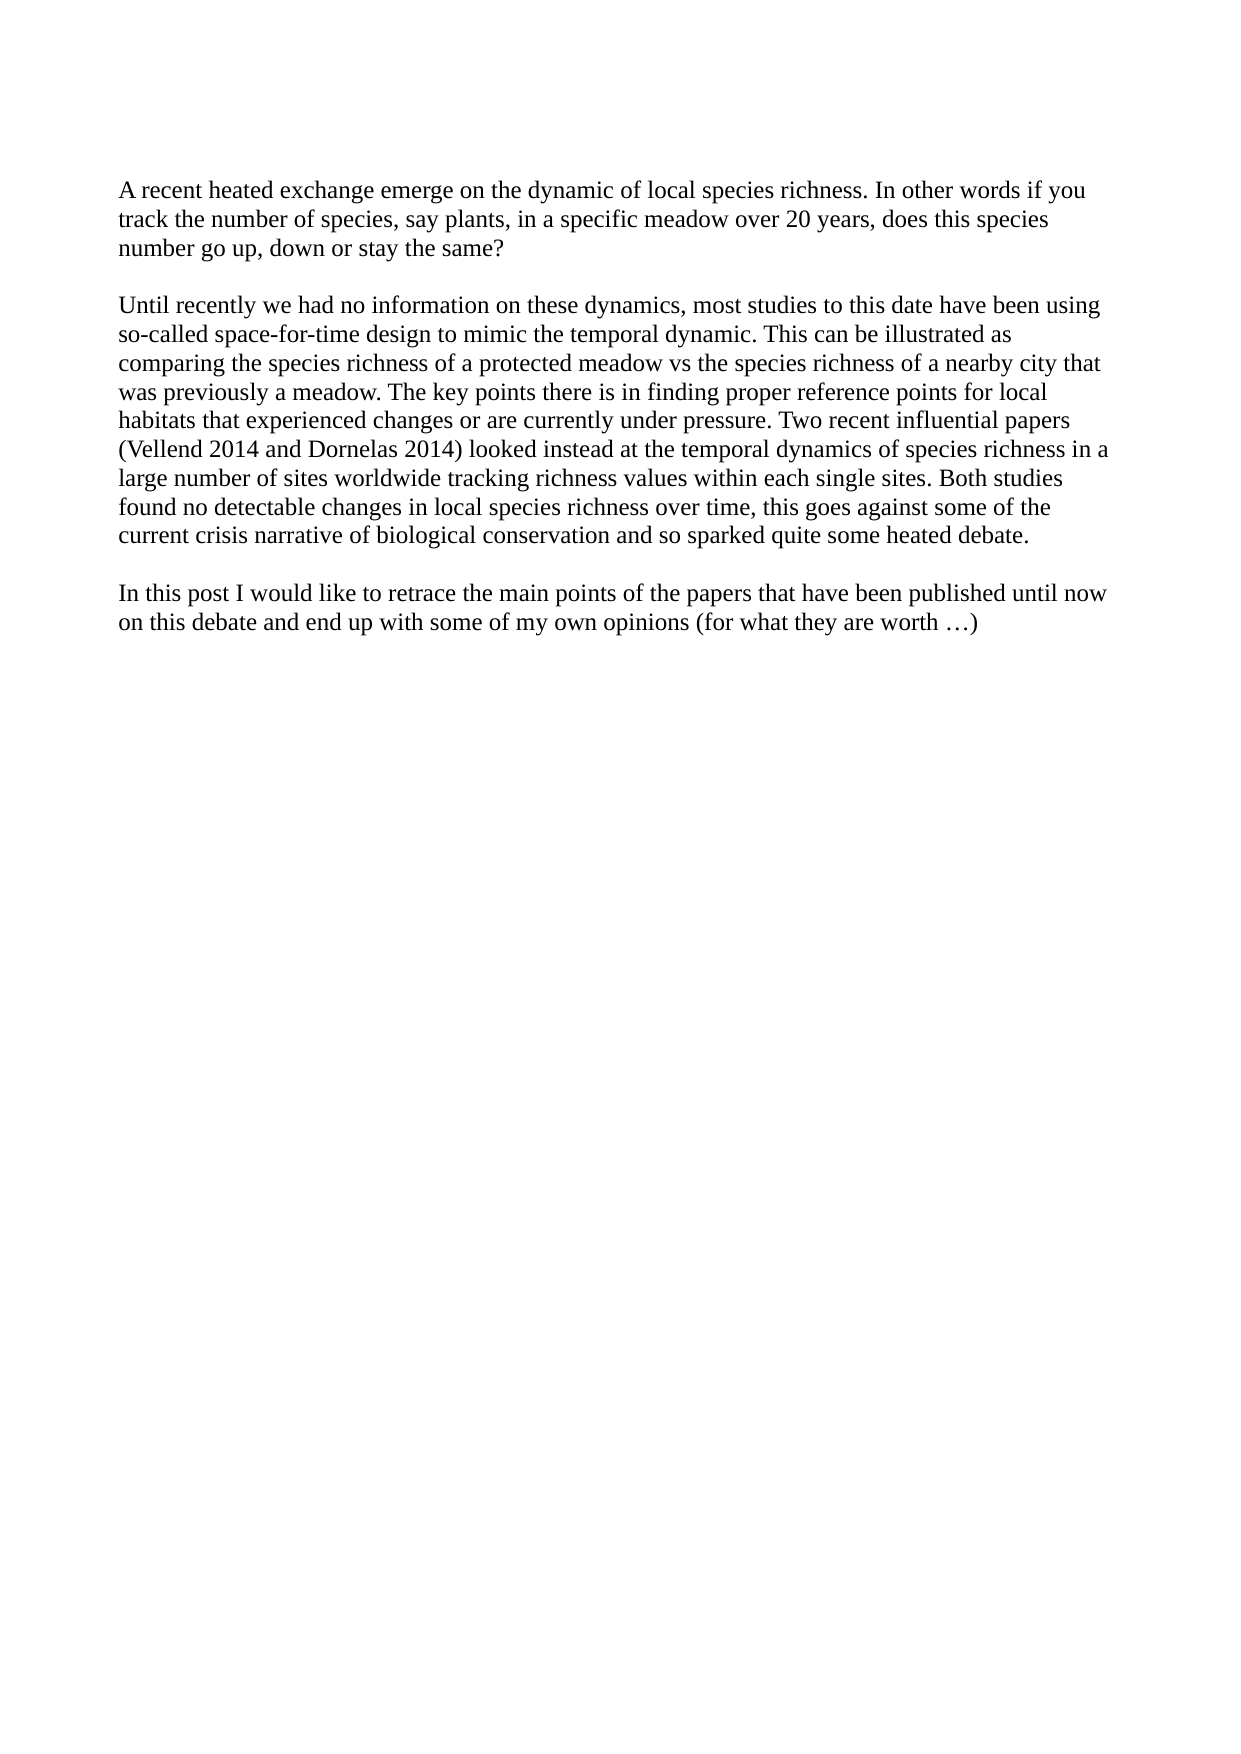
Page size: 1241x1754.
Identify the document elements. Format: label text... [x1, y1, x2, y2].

text In this post I would like to retrace the main points of the papers that have been published until now on this debate and end up with some of my own opinions (for what they are worth …) [118, 578, 1122, 636]
text Until recently we had no information on these dynamics, most studies to this date have been using so-called space-for-time design to mimic the temporal dynamic. This can be illustrated as comparing the species richness of a protected meadow vs the species richness of a nearby city that was previously a meadow. The key points there is in finding proper reference points for local habitats that experienced changes or are currently under pressure. Two recent influential papers (Vellend 2014 and Dornelas 2014) looked instead at the temporal dynamics of species richness in a large number of sites worldwide tracking richness values within each single sites. Both studies found no detectable changes in local species richness over time, this goes against some of the current crisis narrative of biological conservation and so sparked quite some heated debate. [118, 291, 1122, 549]
text A recent heated exchange emerge on the dynamic of local species richness. In other words if you track the number of species, say plants, in a specific meadow over 20 years, does this species number go up, down or stay the same? [118, 176, 1122, 262]
